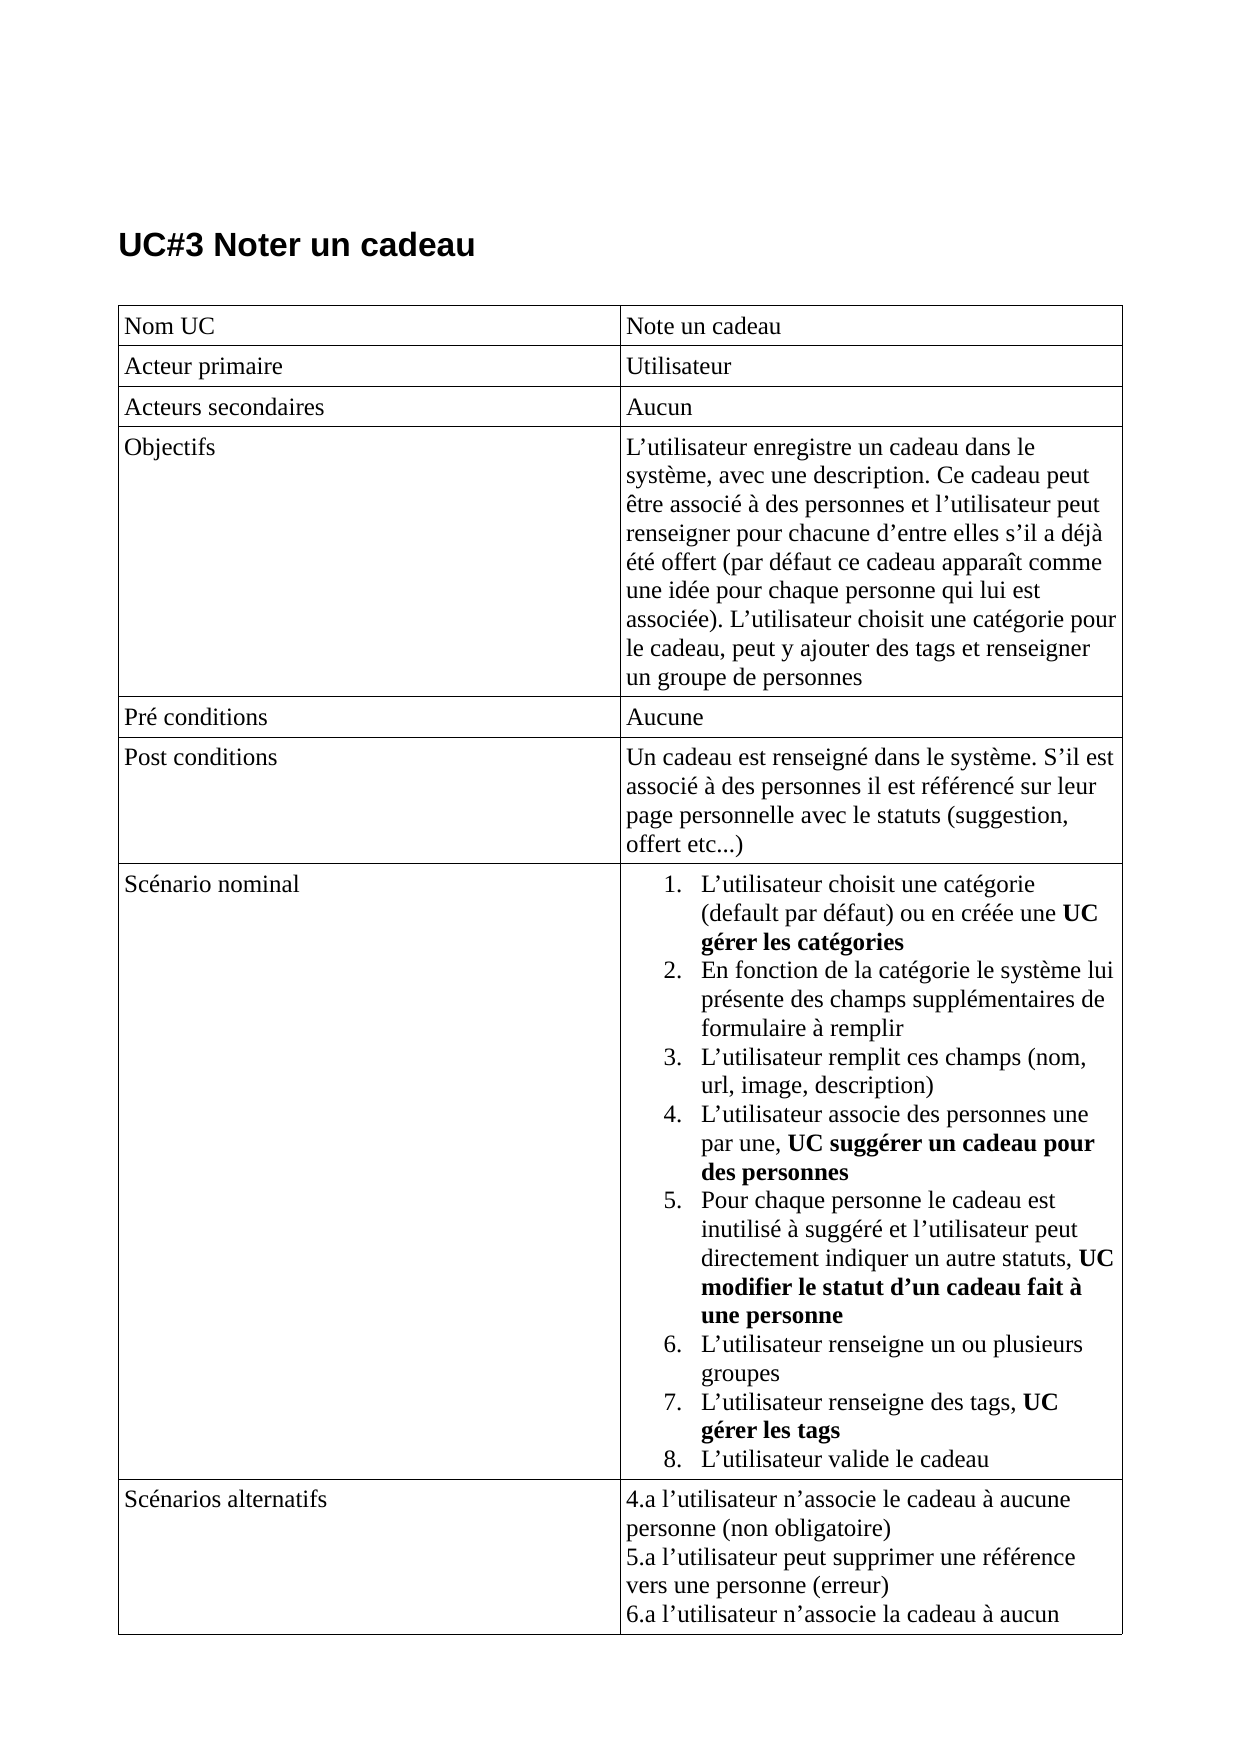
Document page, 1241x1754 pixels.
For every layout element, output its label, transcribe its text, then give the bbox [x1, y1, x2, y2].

table_cell L’utilisateur enregistre un cadeau dans le système, avec une description. Ce cadeau peut être associé à des personnes et l’utilisateur peut renseigner pour chacune d’entre elles s’il a déjà été offert (par défaut ce cadeau apparaît comme une idée pour chaque personne qui lui est associée). L’utilisateur choisit une catégorie pour le cadeau, peut y ajouter des tags et renseigner un groupe de personnes [621, 427, 1122, 696]
table_cell L’utilisateur choisit une catégorie (default par défaut) ou en créée une UC gérer les catégories En fonction de la catégorie le système lui présente des champs supplémentaires de formulaire à remplir L’utilisateur remplit ces champs (nom, url, image, description) L’utilisateur associe des personnes une par une, UC suggérer un cadeau pour des personnes Pour chaque personne le cadeau est inutilisé à suggéré et l’utilisateur peut directement indiquer un autre statuts, UC modifier le statut d’un cadeau fait à une personne L’utilisateur renseigne un ou plusieurs groupes L’utilisateur renseigne des tags, UC gérer les tags L’utilisateur valide le cadeau [621, 864, 1122, 1478]
table_cell 4.a l’utilisateur n’associe le cadeau à aucune personne (non obligatoire) 5.a l’utilisateur peut supprimer une référence vers une personne (erreur) 6.a l’utilisateur n’associe la cadeau à aucun [621, 1480, 1122, 1634]
table_cell Post conditions [119, 738, 620, 863]
table_cell Acteur primaire [119, 346, 620, 386]
table_cell Aucune [621, 697, 1122, 737]
table_header Note un cadeau [621, 306, 1122, 345]
table_cell Un cadeau est renseigné dans le système. S’il est associé à des personnes il est référencé sur leur page personnelle avec le statuts (suggestion, offert etc...) [621, 738, 1122, 863]
table_cell Scénarios alternatifs [119, 1480, 620, 1634]
table_cell Pré conditions [119, 697, 620, 737]
subtitle UC#3 Noter un cadeau [118, 225, 1122, 264]
table_cell Aucun [621, 387, 1122, 426]
table_header Nom UC [119, 306, 620, 345]
table_cell Scénario nominal [119, 864, 620, 1478]
table_cell Objectifs [119, 427, 620, 696]
table_cell Acteurs secondaires [119, 387, 620, 426]
table_cell Utilisateur [621, 346, 1122, 386]
